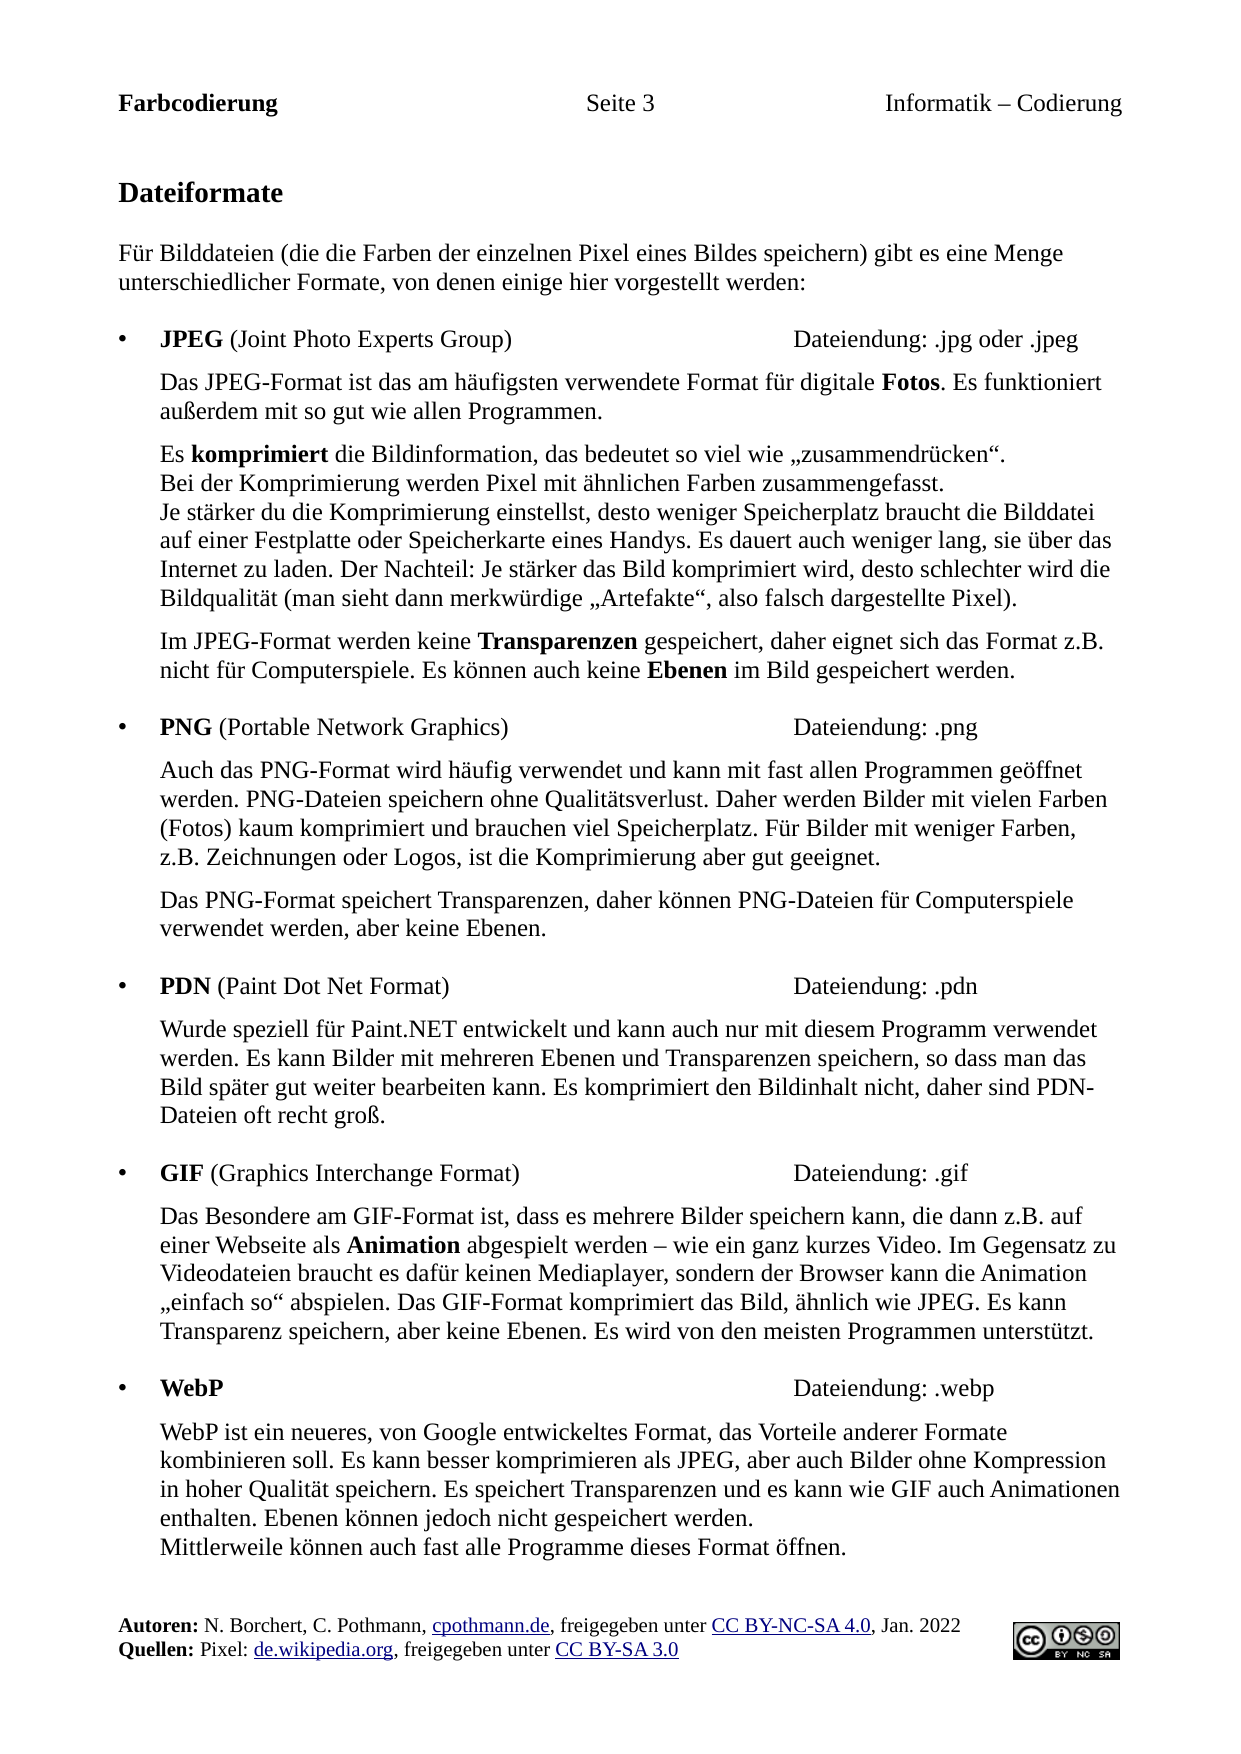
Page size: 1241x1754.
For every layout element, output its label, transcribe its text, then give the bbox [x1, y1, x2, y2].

list JPEG (Joint Photo Experts Group) Dateiendung: .jpg oder .jpeg Das JPEG-Format ist das am häufigsten verwendete Format für digitale Fotos. Es funktioniert außerdem mit so gut wie allen Programmen. Es komprimiert die Bildinformation, das bedeutet so viel wie „zusammendrücken“. Bei der Komprimierung werden Pixel mit ähnlichen Farben zusammengefasst. Je stärker du die Komprimierung einstellst, desto weniger Speicherplatz braucht die Bilddatei auf einer Festplatte oder Speicherkarte eines Handys. Es dauert auch weniger lang, sie über das Internet zu laden. Der Nachteil: Je stärker das Bild komprimiert wird, desto schlechter wird die Bildqualität (man sieht dann merkwürdige „Artefakte“, also falsch dargestellte Pixel). Im JPEG-Format werden keine Transparenzen gespeichert, daher eignet sich das Format z.B. nicht für Computerspiele. Es können auch keine Ebenen im Bild gespeichert werden. [118, 324, 1122, 683]
list PNG (Portable Network Graphics) Dateiendung: .png Auch das PNG-Format wird häufig verwendet und kann mit fast allen Programmen geöffnet werden. PNG-Dateien speichern ohne Qualitätsverlust. Daher werden Bilder mit vielen Farben (Fotos) kaum komprimiert und brauchen viel Speicherplatz. Für Bilder mit weniger Farben, z.B. Zeichnungen oder Logos, ist die Komprimierung aber gut geeignet. Das PNG-Format speichert Transparenzen, daher können PNG-Dateien für Computerspiele verwendet werden, aber keine Ebenen. [118, 712, 1122, 942]
picture [1013, 1622, 1120, 1660]
text Dateiformate [118, 176, 1122, 209]
text Für Bilddateien (die die Farben der einzelnen Pixel eines Bildes speichern) gibt es eine Menge unterschiedlicher Formate, von denen einige hier vorgestellt werden: [118, 238, 1122, 295]
list WebP Dateiendung: .webp WebP ist ein neueres, von Google entwickeltes Format, das Vorteile anderer Formate kombinieren soll. Es kann besser komprimieren als JPEG, aber auch Bilder ohne Kompression in hoher Qualität speichern. Es speichert Transparenzen und es kann wie GIF auch Animationen enthalten. Ebenen können jedoch nicht gespeichert werden. Mittlerweile können auch fast alle Programme dieses Format öffnen. [118, 1373, 1122, 1560]
text Quellen: Pixel: de.wikipedia.org, freigegeben unter CC BY-SA 3.0 [118, 1637, 1122, 1661]
text Autoren: N. Borchert, C. Pothmann, cpothmann.de, freigegeben unter CC BY-NC-SA 4.0, Jan. 2022 [118, 1613, 1122, 1637]
list PDN (Paint Dot Net Format) Dateiendung: .pdn Wurde speziell für Paint.NET entwickelt und kann auch nur mit diesem Programm verwendet werden. Es kann Bilder mit mehreren Ebenen und Transparenzen speichern, so dass man das Bild später gut weiter bearbeiten kann. Es komprimiert den Bildinhalt nicht, daher sind PDN-Dateien oft recht groß. [118, 971, 1122, 1129]
list GIF (Graphics Interchange Format) Dateiendung: .gif Das Besondere am GIF-Format ist, dass es mehrere Bilder speichern kann, die dann z.B. auf einer Webseite als Animation abgespielt werden – wie ein ganz kurzes Video. Im Gegensatz zu Videodateien braucht es dafür keinen Mediaplayer, sondern der Browser kann die Animation „einfach so“ abspielen. Das GIF-Format komprimiert das Bild, ähnlich wie JPEG. Es kann Transparenz speichern, aber keine Ebenen. Es wird von den meisten Programmen unterstützt. [118, 1158, 1122, 1345]
